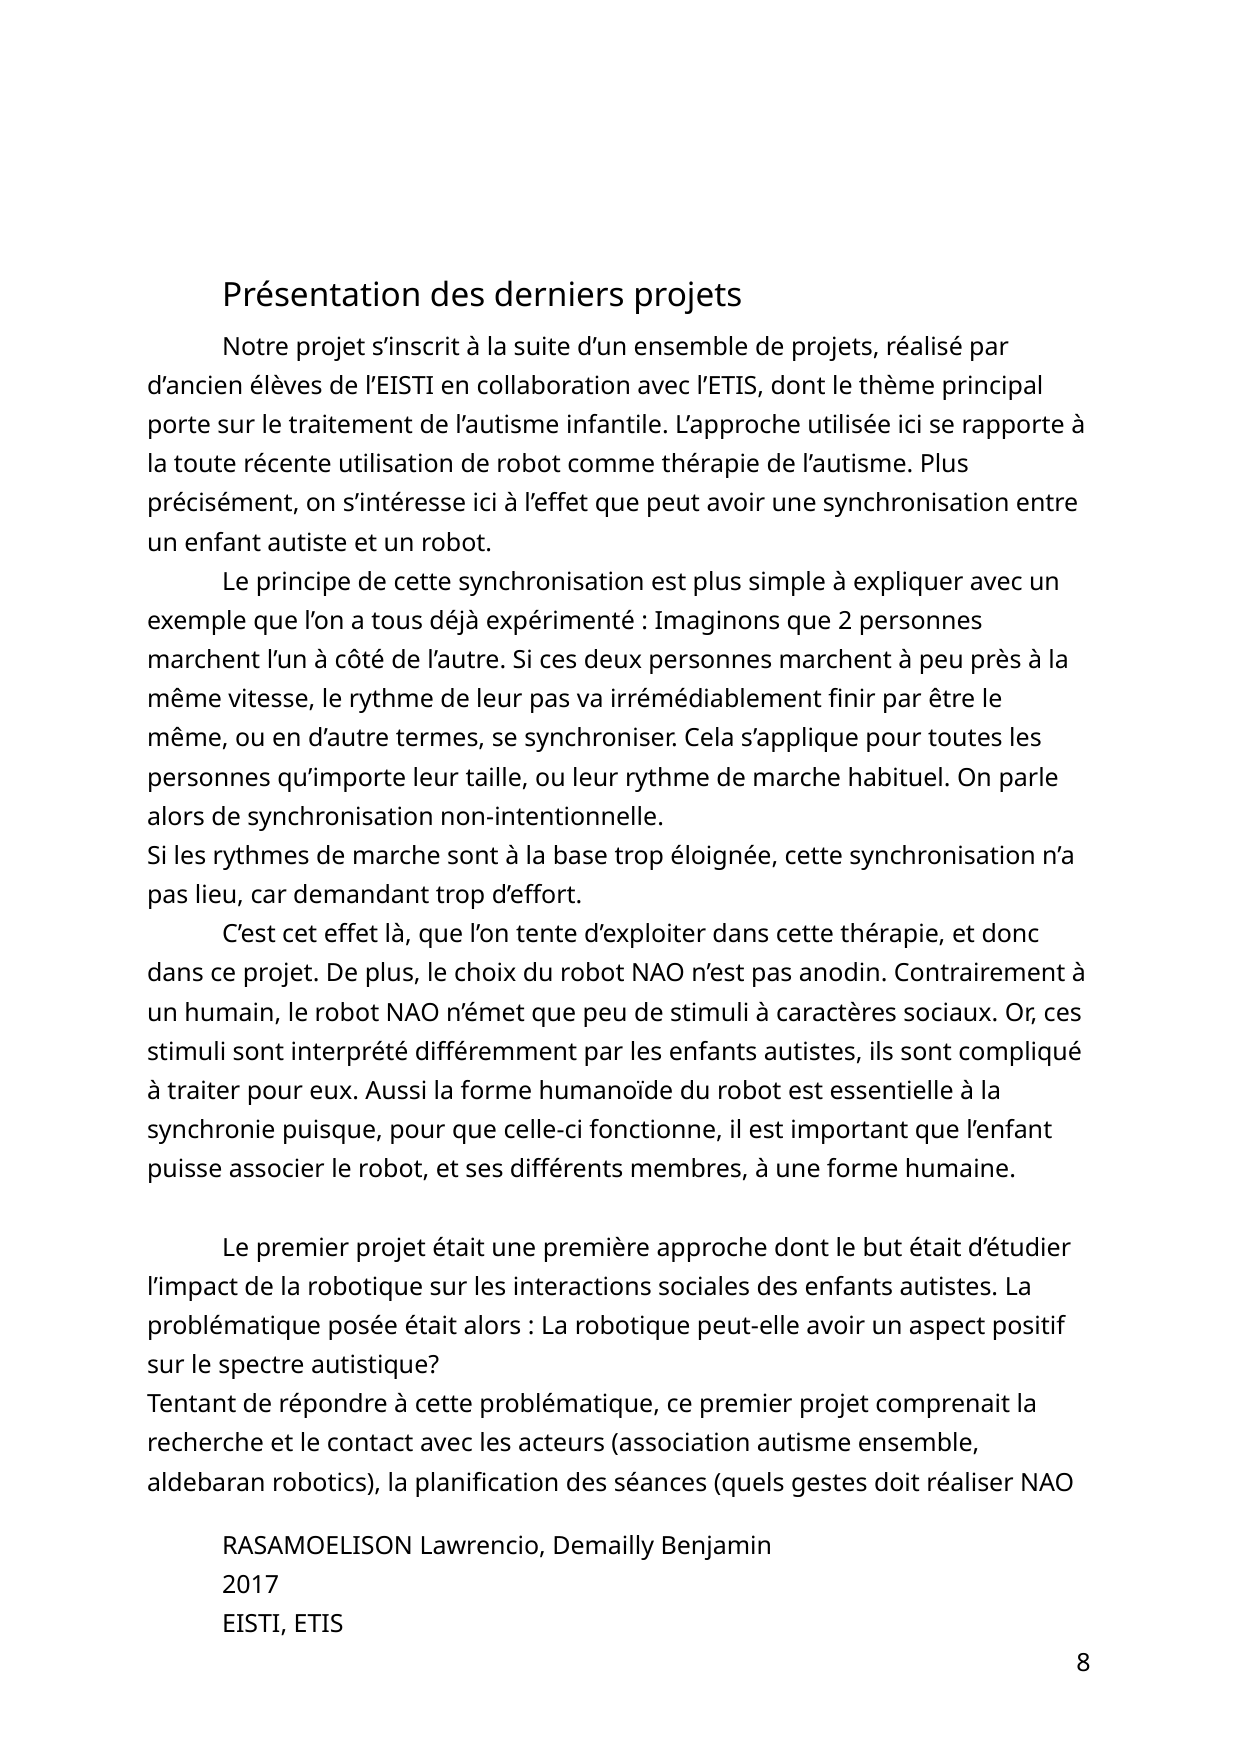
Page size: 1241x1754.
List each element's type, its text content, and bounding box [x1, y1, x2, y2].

text Tentant de répondre à cette problématique, ce premier projet comprenait la recherche et le contact avec les acteurs (association autisme ensemble, aldebaran robotics), la planification des séances (quels gestes doit réaliser NAO [147, 1386, 1090, 1498]
text Si les rythmes de marche sont à la base trop éloignée, cette synchronisation n’a pas lieu, car demandant trop d’effort. [147, 837, 1090, 911]
text C’est cet effet là, que l’on tente d’exploiter dans cette thérapie, et donc dans ce projet. De plus, le choix du robot NAO n’est pas anodin. Contrairement à un humain, le robot NAO n’émet que peu de stimuli à caractères sociaux. Or, ces stimuli sont interprété différemment par les enfants autistes, ils sont compliqué à traiter pour eux. Aussi la forme humanoïde du robot est essentielle à la synchronie puisque, pour que celle-ci fonctionne, il est important que l’enfant puisse associer le robot, et ses différents membres, à une forme humaine. [147, 916, 1090, 1185]
text Le principe de cette synchronisation est plus simple à expliquer avec un exemple que l’on a tous déjà expérimenté : Imaginons que 2 personnes marchent l’un à côté de l’autre. Si ces deux personnes marchent à peu près à la même vitesse, le rythme de leur pas va irrémédiablement finir par être le même, ou en d’autre termes, se synchroniser. Cela s’applique pour toutes les personnes qu’importe leur taille, ou leur rythme de marche habituel. On parle alors de synchronisation non-intentionnelle. [147, 563, 1090, 832]
text Le premier projet était une première approche dont le but était d’étudier l’impact de la robotique sur les interactions sociales des enfants autistes. La problématique posée était alors : La robotique peut-elle avoir un aspect positif sur le spectre autistique? [147, 1229, 1090, 1381]
text Notre projet s’inscrit à la suite d’un ensemble de projets, réalisé par d’ancien élèves de l’EISTI en collaboration avec l’ETIS, dont le thème principal porte sur le traitement de l’autisme infantile. L’approche utilisée ici se rapporte à la toute récente utilisation de robot comme thérapie de l’autisme. Plus précisément, on s’intéresse ici à l’effet que peut avoir une synchronisation entre un enfant autiste et un robot. [147, 328, 1090, 558]
subtitle Présentation des derniers projets [222, 270, 1090, 316]
